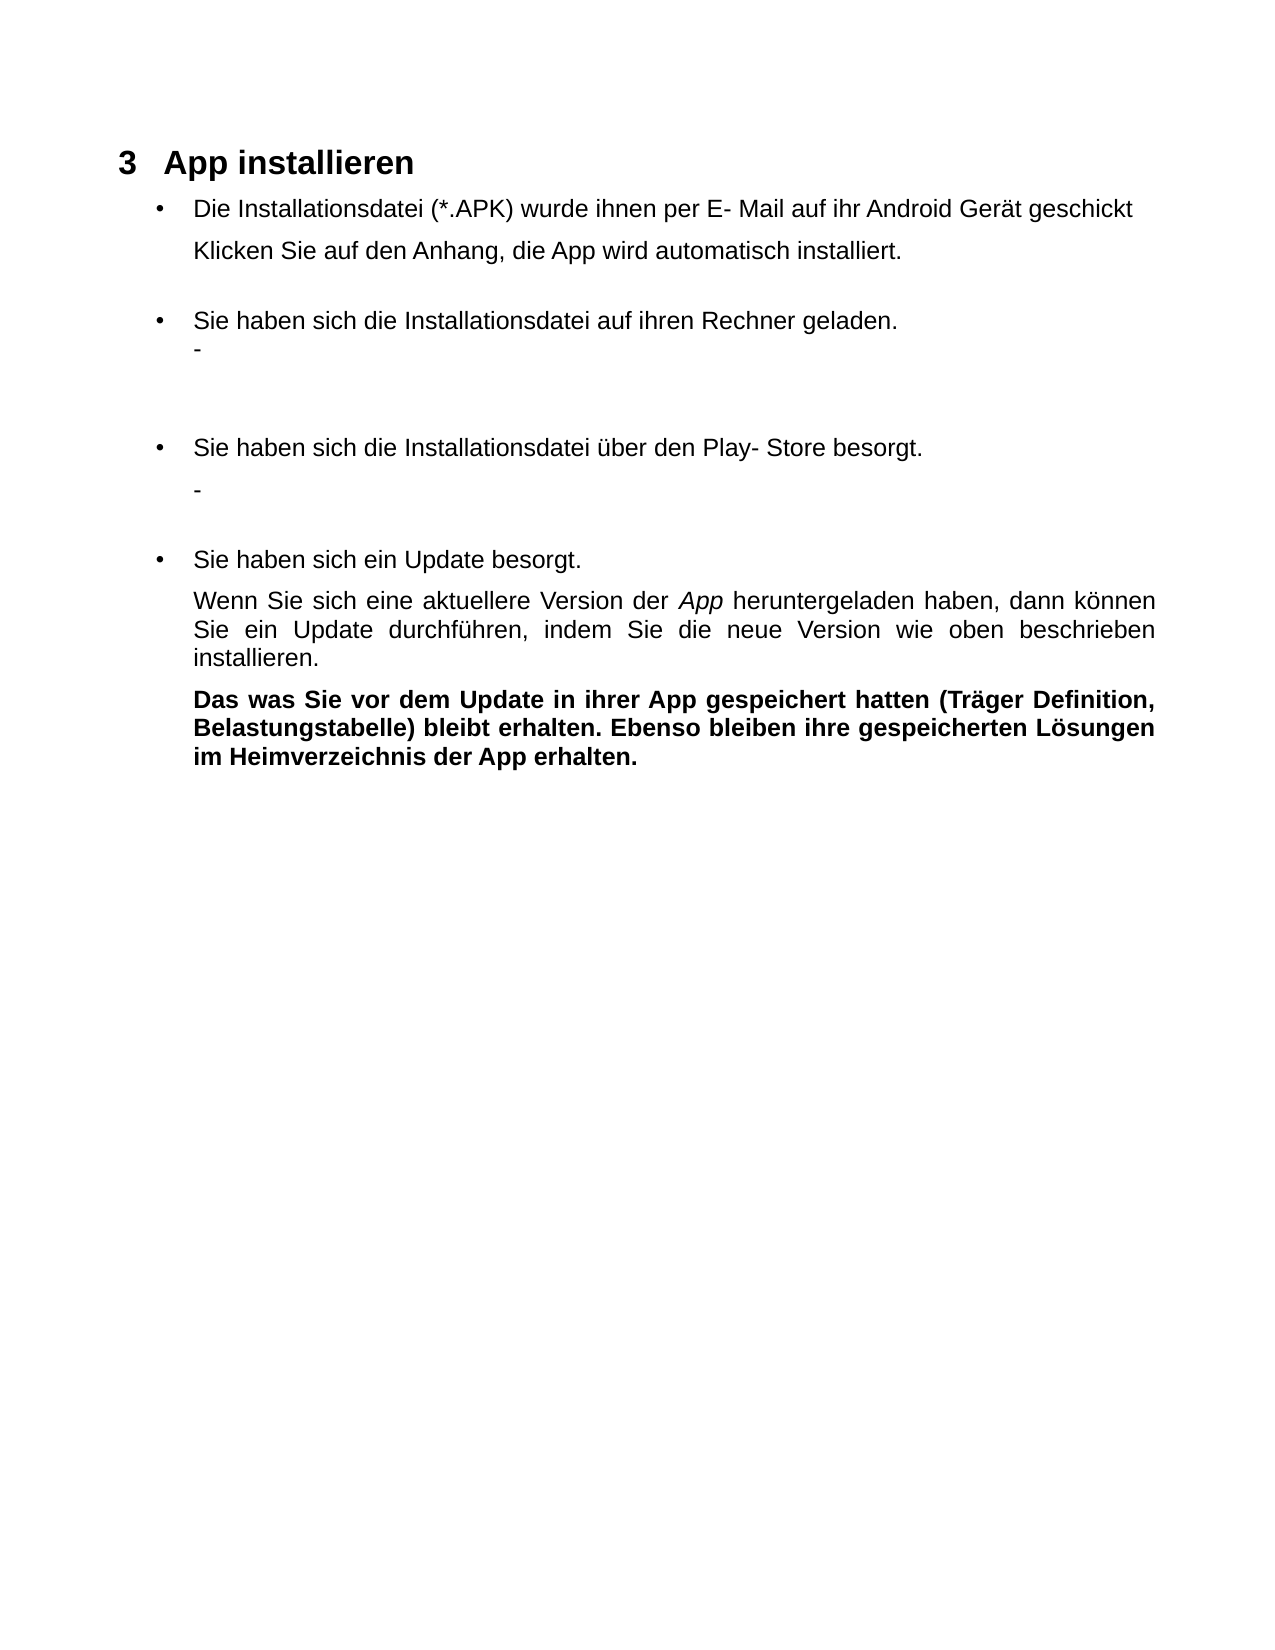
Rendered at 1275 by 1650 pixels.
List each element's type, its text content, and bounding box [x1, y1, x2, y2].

list Das was Sie vor dem Update in ihrer App gespeichert hatten (Träger Definition, Belastungstabelle) bleibt erhalten. Ebenso bleiben ihre gespeicherten Lösungen im Heimverzeichnis der App erhalten. [156, 685, 1157, 771]
list Sie haben sich ein Update besorgt. [156, 544, 1157, 573]
list Klicken Sie auf den Anhang, die App wird automatisch installiert. [156, 236, 1157, 293]
subtitle App installieren [118, 143, 1157, 182]
list Wenn Sie sich eine aktuellere Version der App heruntergeladen haben, dann können Sie ein Update durchführen, indem Sie die neue Version wie oben beschrieben installieren. [156, 586, 1157, 672]
list Sie haben sich die Installationsdatei über den Play- Store besorgt. [156, 433, 1157, 462]
list Die Installationsdatei (*.APK) wurde ihnen per E- Mail auf ihr Android Gerät geschickt [156, 194, 1157, 223]
list - [156, 474, 1157, 532]
list Sie haben sich die Installationsdatei auf ihren Rechner geladen. - [156, 306, 1157, 421]
